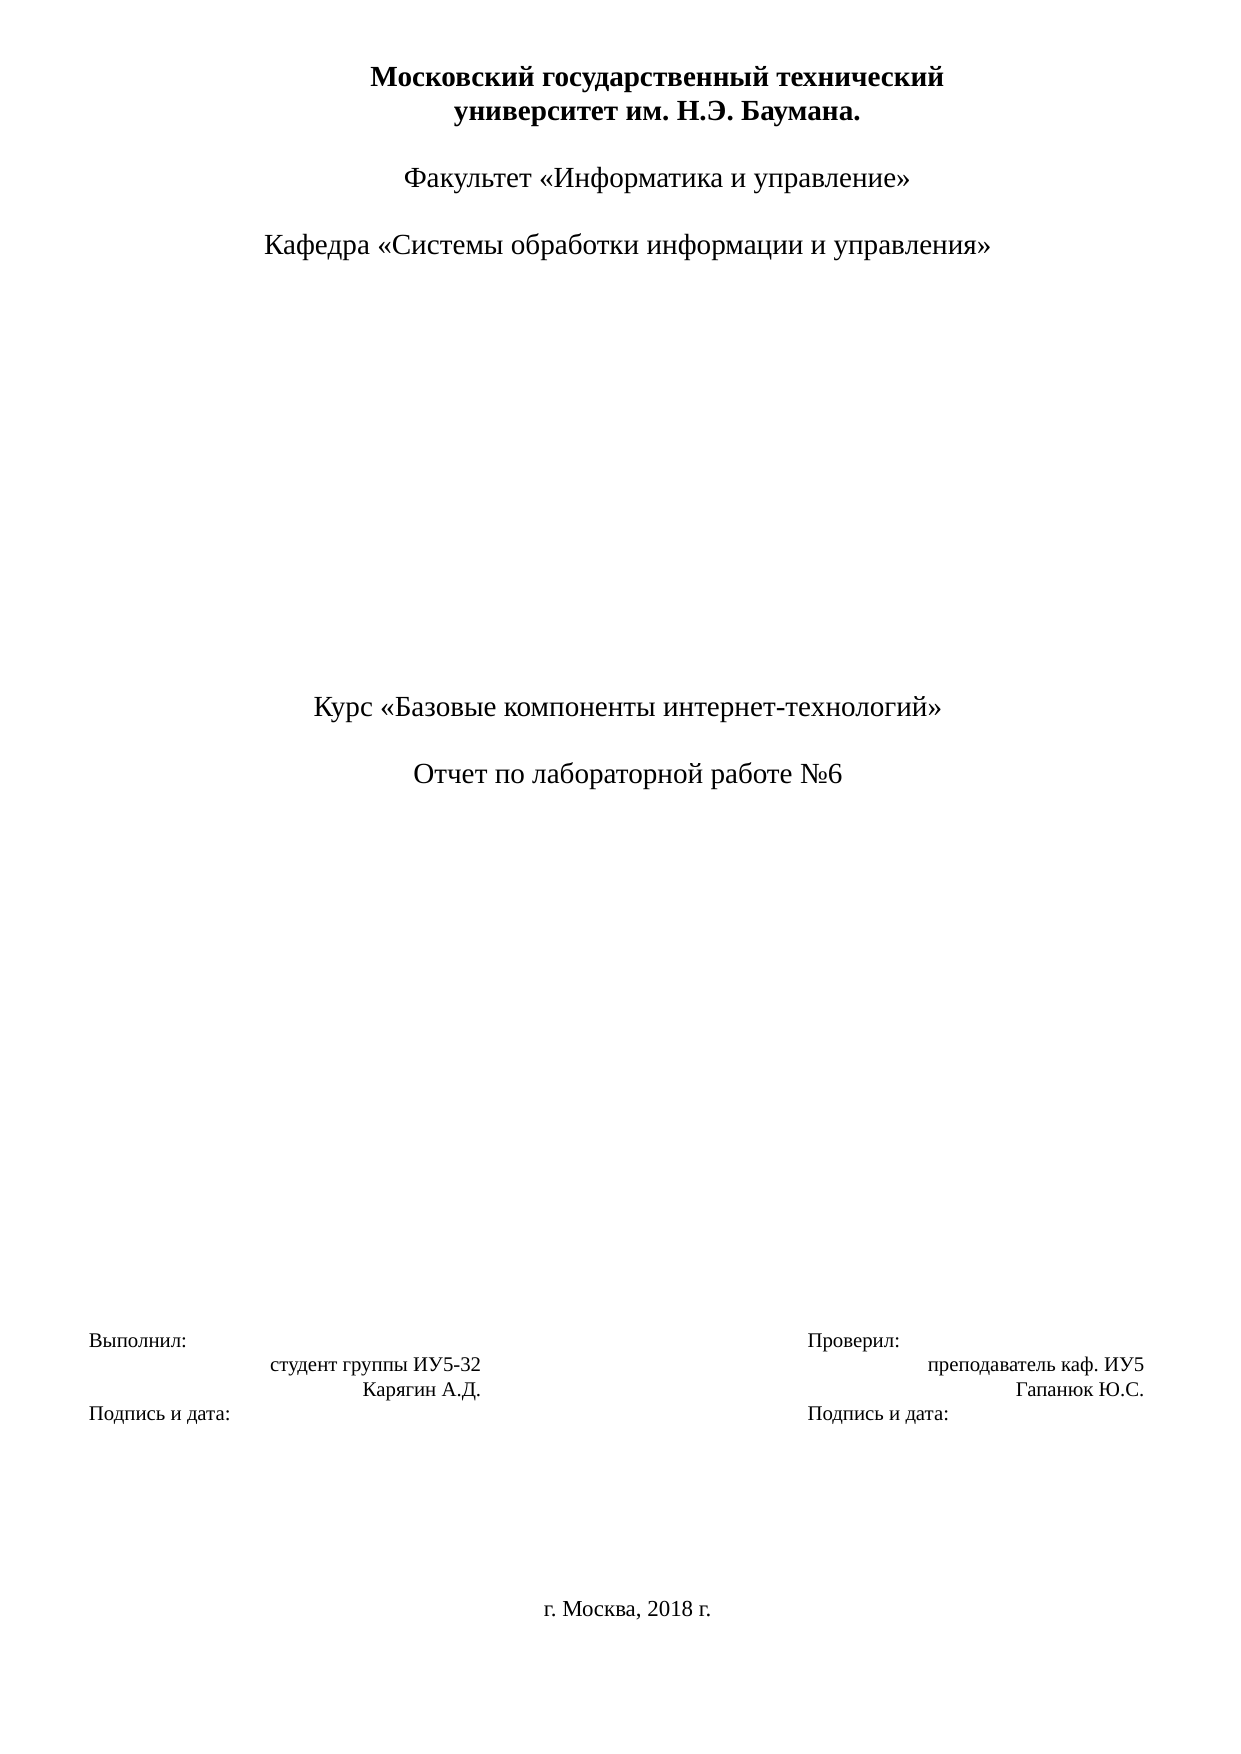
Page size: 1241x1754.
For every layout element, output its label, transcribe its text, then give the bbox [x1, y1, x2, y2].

table_cell Подпись и дата: [78, 1401, 492, 1449]
text Отчет по лабораторной работе №6 [89, 756, 1167, 789]
table_header Выполнил: [78, 1328, 492, 1352]
table_cell [492, 1353, 796, 1376]
table_cell Гапанюк Ю.С. [796, 1376, 1155, 1401]
table_cell Подпись и дата: [796, 1401, 1155, 1449]
text Факультет «Информатика и управление» [89, 160, 1167, 193]
text г. Москва, 2018 г. [89, 1595, 1167, 1621]
table_cell преподаватель каф. ИУ5 [796, 1353, 1155, 1376]
table_cell Карягин А.Д. [78, 1376, 492, 1401]
text Курс «Базовые компоненты интернет-технологий» [89, 689, 1167, 722]
text университет им. Н.Э. Баумана. [89, 93, 1167, 126]
table_header [492, 1328, 796, 1352]
table_cell [492, 1401, 796, 1449]
table_cell [492, 1376, 796, 1401]
text Московский государственный технический [89, 59, 1167, 93]
table_header Проверил: [796, 1328, 1155, 1352]
table_cell студент группы ИУ5-32 [78, 1353, 492, 1376]
text Кафедра «Системы обработки информации и управления» [89, 227, 1167, 260]
